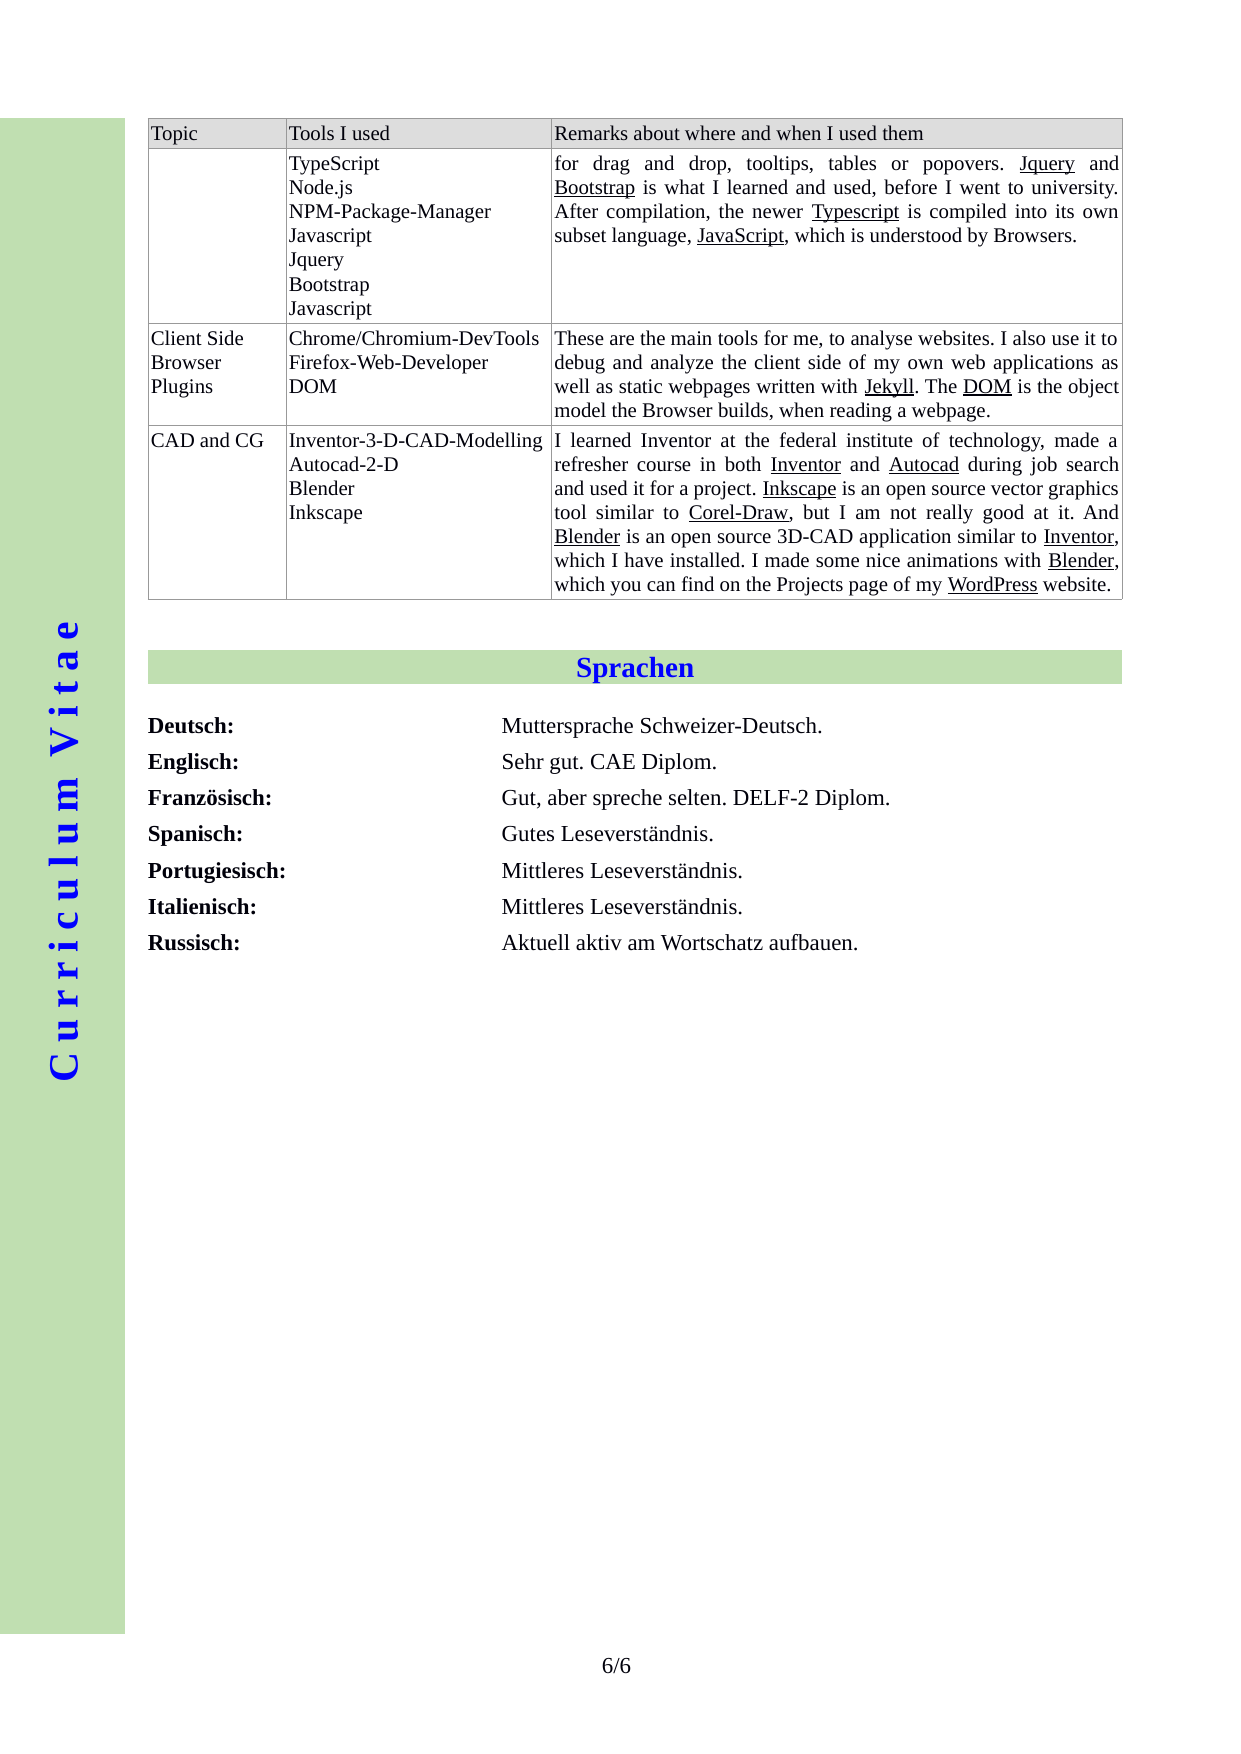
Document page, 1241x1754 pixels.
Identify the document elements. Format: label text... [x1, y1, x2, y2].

text C u r r i c u l u m V i t a e [9, 611, 116, 1083]
table_cell TypeScript Node.js NPM-Package-Manager Javascript Jquery Bootstrap Javascript [287, 149, 551, 322]
table_cell [149, 149, 286, 322]
table_header Tools I used [287, 119, 551, 148]
table_cell Chrome/Chromium-DevTools Firefox-Web-Developer DOM [287, 324, 551, 425]
table_cell CAD and CG [149, 426, 286, 599]
table_cell These are the main tools for me, to analyse websites. I also use it to debug and analyze the client side of my own web applications as well as static webpages written with Jekyll. The DOM is the object model the Browser builds, when reading a webpage. [552, 324, 1122, 425]
text Französisch: Gut, aber spreche selten. DELF-2 Diplom. [148, 784, 1122, 811]
text Spanisch: Gutes Leseverständnis. [148, 821, 1122, 847]
table_header Remarks about where and when I used them [552, 119, 1122, 148]
text Italienisch: Mittleres Leseverständnis. [148, 893, 1122, 919]
table_header Topic [149, 119, 286, 148]
text Sprachen [148, 650, 1122, 684]
table_cell for drag and drop, tooltips, tables or popovers. Jquery and Bootstrap is what I learned and used, before I went to university. After compilation, the newer Typescript is compiled into its own subset language, JavaScript, which is understood by Browsers. [552, 149, 1122, 322]
table_cell Inventor-3-D-CAD-Modelling Autocad-2-D Blender Inkscape [287, 426, 551, 599]
text Portugiesisch: Mittleres Leseverständnis. [148, 857, 1122, 883]
text Russisch: Aktuell aktiv am Wortschatz aufbauen. [148, 929, 1122, 955]
table_cell Client Side Browser Plugins [149, 324, 286, 425]
text Deutsch: Muttersprache Schweizer-Deutsch. [148, 712, 1122, 738]
table_cell I learned Inventor at the federal institute of technology, made a refresher course in both Inventor and Autocad during job search and used it for a project. Inkscape is an open source vector graphics tool similar to Corel-Draw, but I am not really good at it. And Blender is an open source 3D-CAD application similar to Inventor, which I have installed. I made some nice animations with Blender, which you can find on the Projects page of my WordPress website. [552, 426, 1122, 599]
text Englisch: Sehr gut. CAE Diplom. [148, 748, 1122, 774]
